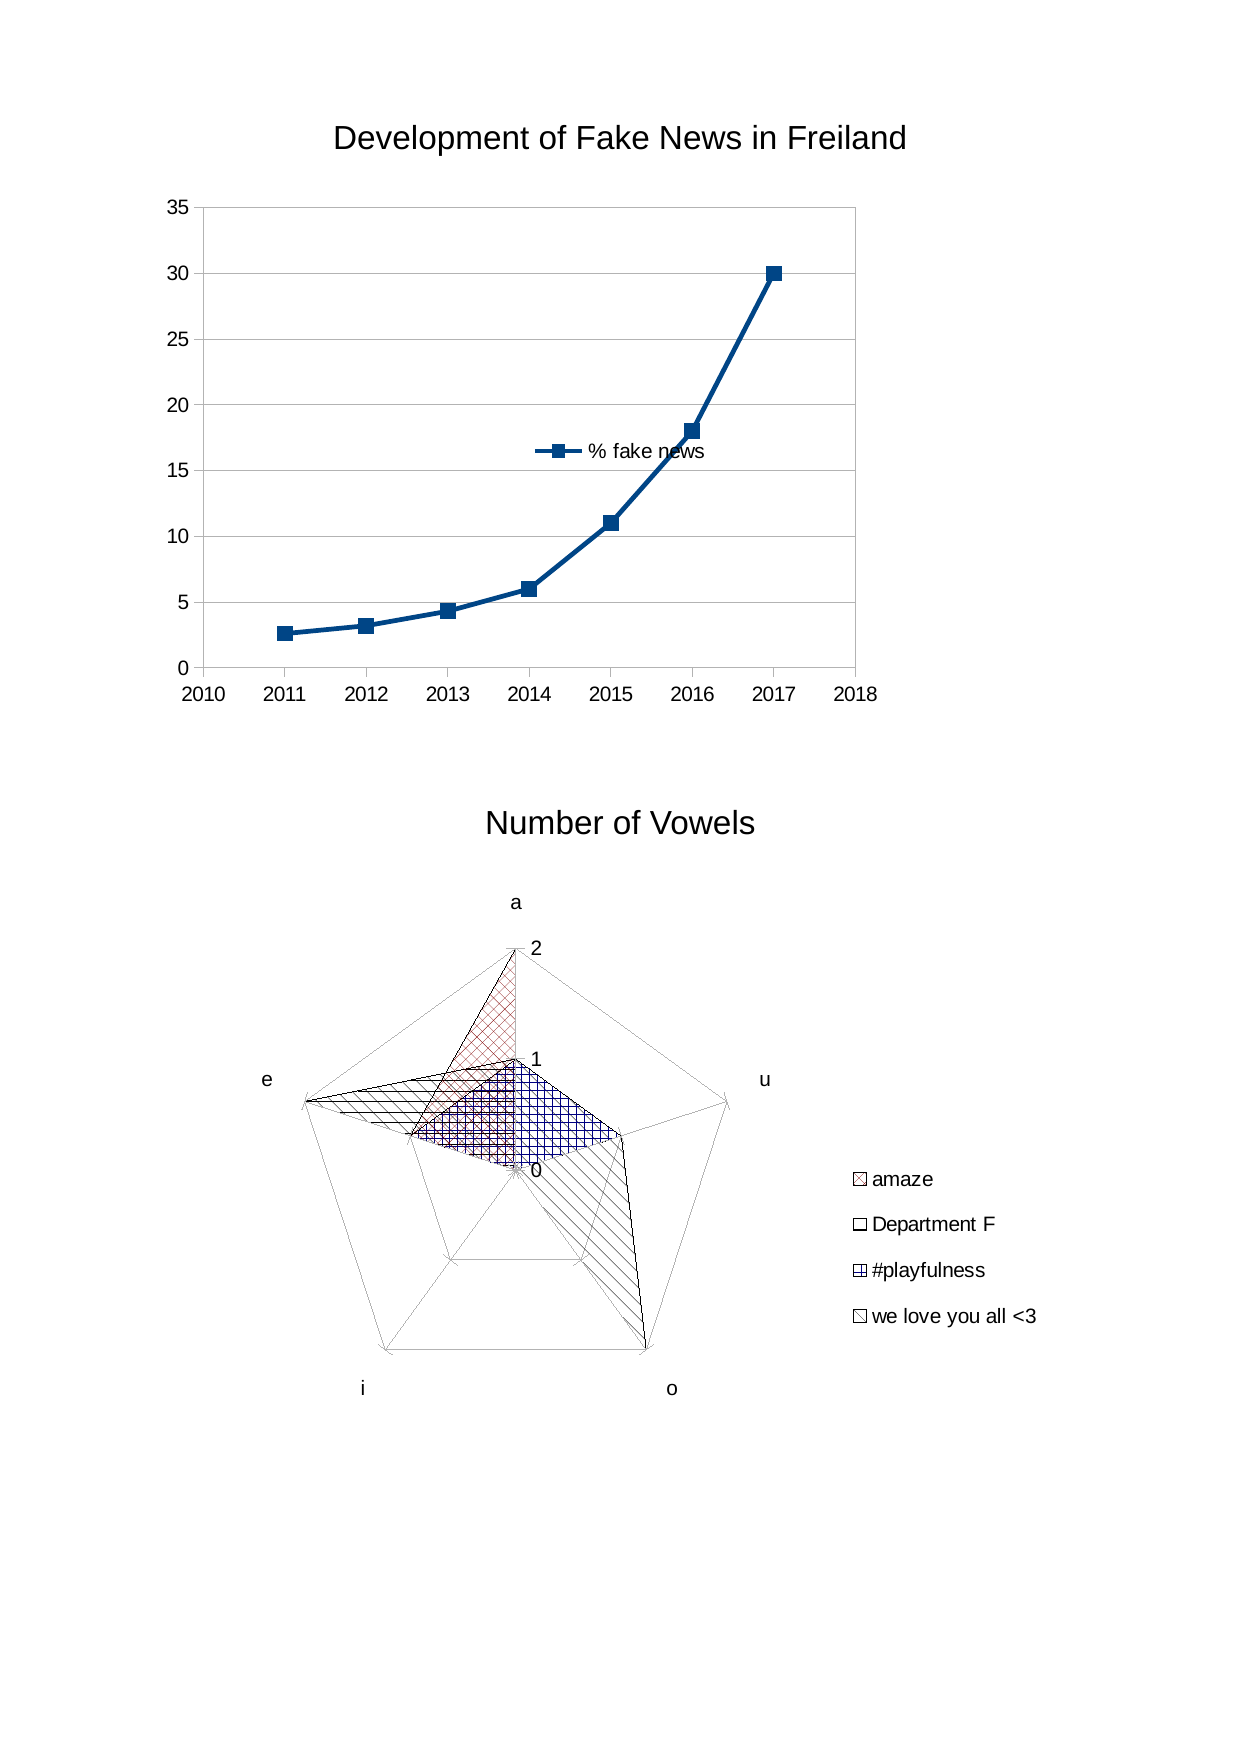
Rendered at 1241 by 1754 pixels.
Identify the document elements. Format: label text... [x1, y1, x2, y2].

text Number of Vowels [118, 803, 1122, 841]
text Development of Fake News in Freiland [118, 118, 1122, 157]
